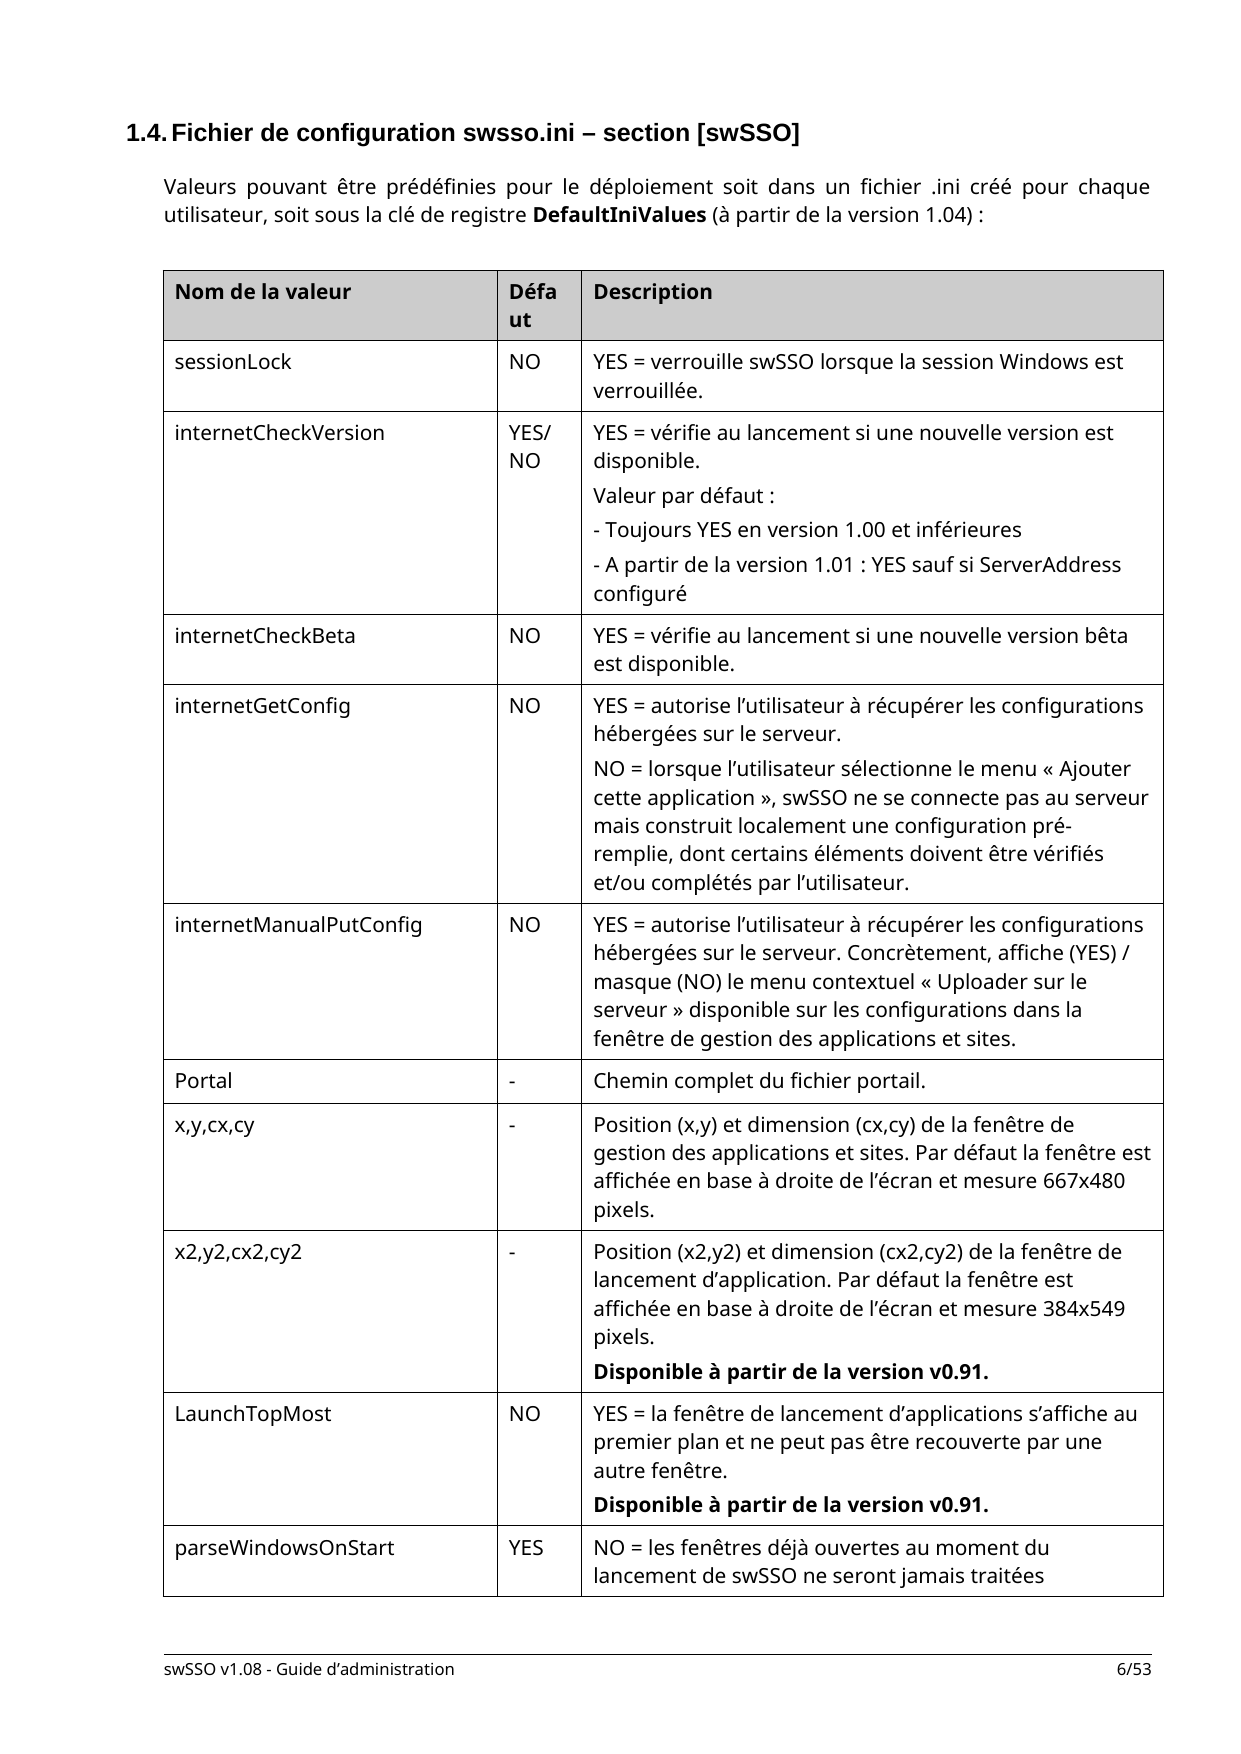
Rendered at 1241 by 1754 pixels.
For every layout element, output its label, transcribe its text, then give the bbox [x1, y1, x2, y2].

table_cell internetCheckBeta [164, 615, 497, 684]
table_cell YES [498, 1526, 581, 1596]
table_cell internetGetConfig [164, 685, 497, 903]
table_cell LaunchTopMost [164, 1393, 497, 1525]
table_cell NO = les fenêtres déjà ouvertes au moment du lancement de swSSO ne seront jamais traitées [582, 1526, 1163, 1596]
table_cell YES = autorise l’utilisateur à récupérer les configurations hébergées sur le serveur. NO = lorsque l’utilisateur sélectionne le menu « Ajouter cette application », swSSO ne se connecte pas au serveur mais construit localement une configuration pré-remplie, dont certains éléments doivent être vérifiés et/ou complétés par l’utilisateur. [582, 685, 1163, 903]
table_cell x,y,cx,cy [164, 1104, 497, 1230]
table_cell sessionLock [164, 341, 497, 411]
table_cell YES = verrouille swSSO lorsque la session Windows est verrouillée. [582, 341, 1163, 411]
table_cell YES = vérifie au lancement si une nouvelle version bêta est disponible. [582, 615, 1163, 684]
text Valeurs pouvant être prédéfinies pour le déploiement soit dans un fichier .ini créé pour chaque utilisateur, soit sous la clé de registre DefaultIniValues (à partir de la version 1.04) : [164, 172, 1152, 229]
table_cell internetCheckVersion [164, 412, 497, 613]
table_cell - [498, 1104, 581, 1230]
table_cell YES/NO [498, 412, 581, 613]
table_cell YES = la fenêtre de lancement d’applications s’affiche au premier plan et ne peut pas être recouverte par une autre fenêtre. Disponible à partir de la version v0.91. [582, 1393, 1163, 1525]
table_cell NO [498, 341, 581, 411]
table_cell parseWindowsOnStart [164, 1526, 497, 1596]
table_cell YES = vérifie au lancement si une nouvelle version est disponible. Valeur par défaut : - Toujours YES en version 1.00 et inférieures - A partir de la version 1.01 : YES sauf si ServerAddress configuré [582, 412, 1163, 613]
subtitle Fichier de configuration swsso.ini – section [swSSO] [126, 118, 1152, 147]
table_cell YES = autorise l’utilisateur à récupérer les configurations hébergées sur le serveur. Concrètement, affiche (YES) / masque (NO) le menu contextuel « Uploader sur le serveur » disponible sur les configurations dans la fenêtre de gestion des applications et sites. [582, 904, 1163, 1058]
table_cell x2,y2,cx2,cy2 [164, 1231, 497, 1392]
table_cell NO [498, 615, 581, 684]
table_header Description [582, 271, 1163, 340]
table_cell Position (x,y) et dimension (cx,cy) de la fenêtre de gestion des applications et sites. Par défaut la fenêtre est affichée en base à droite de l’écran et mesure 667x480 pixels. [582, 1104, 1163, 1230]
table_cell Position (x2,y2) et dimension (cx2,cy2) de la fenêtre de lancement d’application. Par défaut la fenêtre est affichée en base à droite de l’écran et mesure 384x549 pixels. Disponible à partir de la version v0.91. [582, 1231, 1163, 1392]
table_cell Chemin complet du fichier portail. [582, 1060, 1163, 1102]
table_header Défaut [498, 271, 581, 340]
table_cell Portal [164, 1060, 497, 1102]
table_cell - [498, 1060, 581, 1102]
table_header Nom de la valeur [164, 271, 497, 340]
table_cell NO [498, 685, 581, 903]
table_cell internetManualPutConfig [164, 904, 497, 1058]
table_cell NO [498, 904, 581, 1058]
table_cell - [498, 1231, 581, 1392]
table_cell NO [498, 1393, 581, 1525]
